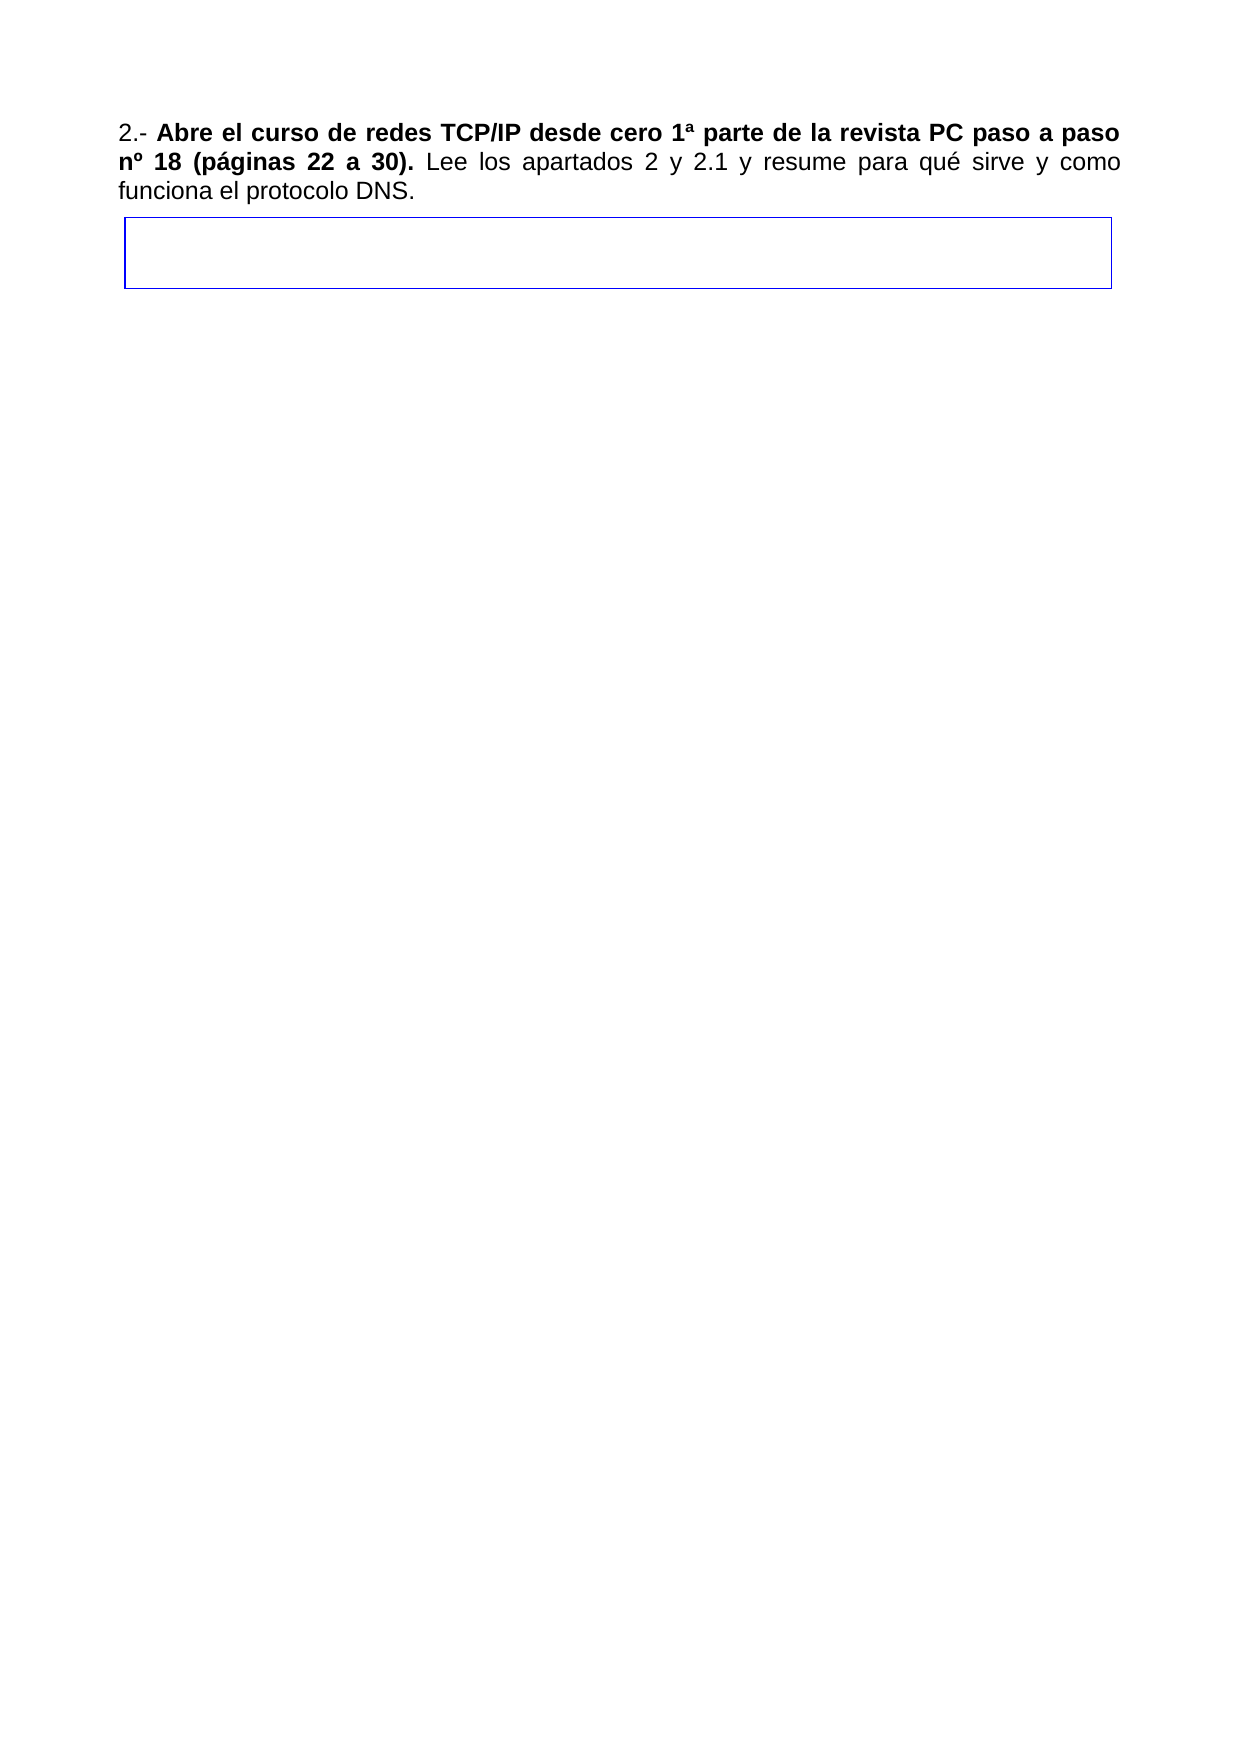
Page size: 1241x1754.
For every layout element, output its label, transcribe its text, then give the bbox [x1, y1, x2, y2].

table_header [126, 218, 1111, 288]
text 2.- Abre el curso de redes TCP/IP desde cero 1ª parte de la revista PC paso a paso nº 18 (páginas 22 a 30). Lee los apartados 2 y 2.1 y resume para qué sirve y como funciona el protocolo DNS. [118, 118, 1122, 204]
